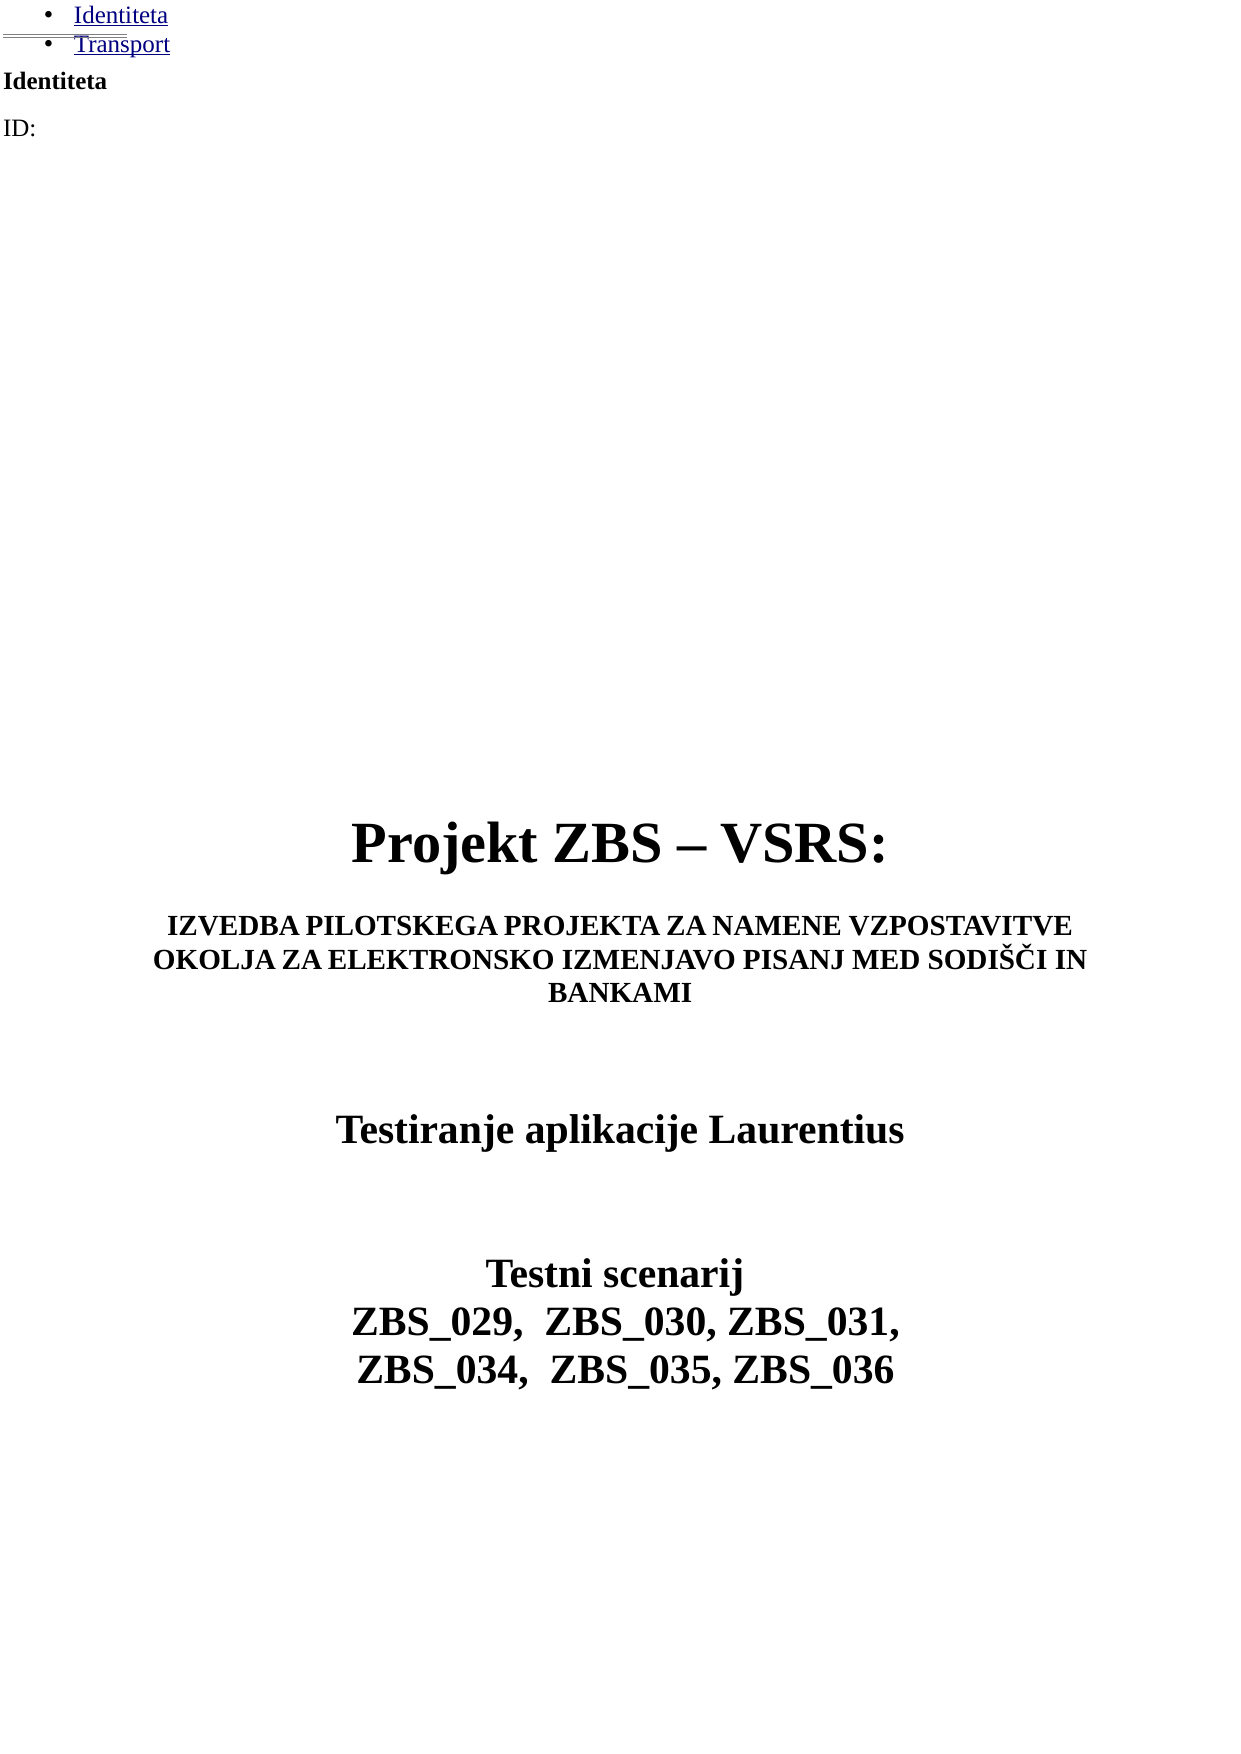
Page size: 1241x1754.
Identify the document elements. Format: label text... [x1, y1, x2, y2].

table_header Identiteta [0, 17, 130, 111]
text ZBS_034, ZBS_035, ZBS_036 [118, 1344, 1122, 1392]
table_cell [114, 111, 130, 158]
text ZBS_029, ZBS_030, ZBS_031, [118, 1296, 1122, 1344]
text Testni scenarij [118, 1248, 1122, 1296]
list Transport [130, 29, 1240, 57]
text Projekt ZBS – VSRS: [118, 808, 1122, 875]
text Testiranje aplikacije Laurentius [118, 1105, 1122, 1153]
text IZVEDBA PILOTSKEGA PROJEKTA ZA NAMENE VZPOSTAVITVE OKOLJA ZA ELEKTRONSKO IZMENJAVO PISANJ MED SODIŠČI IN BANKAMI [118, 908, 1122, 1009]
list Identiteta [44, 0, 1240, 29]
table_cell ID: [0, 111, 114, 158]
